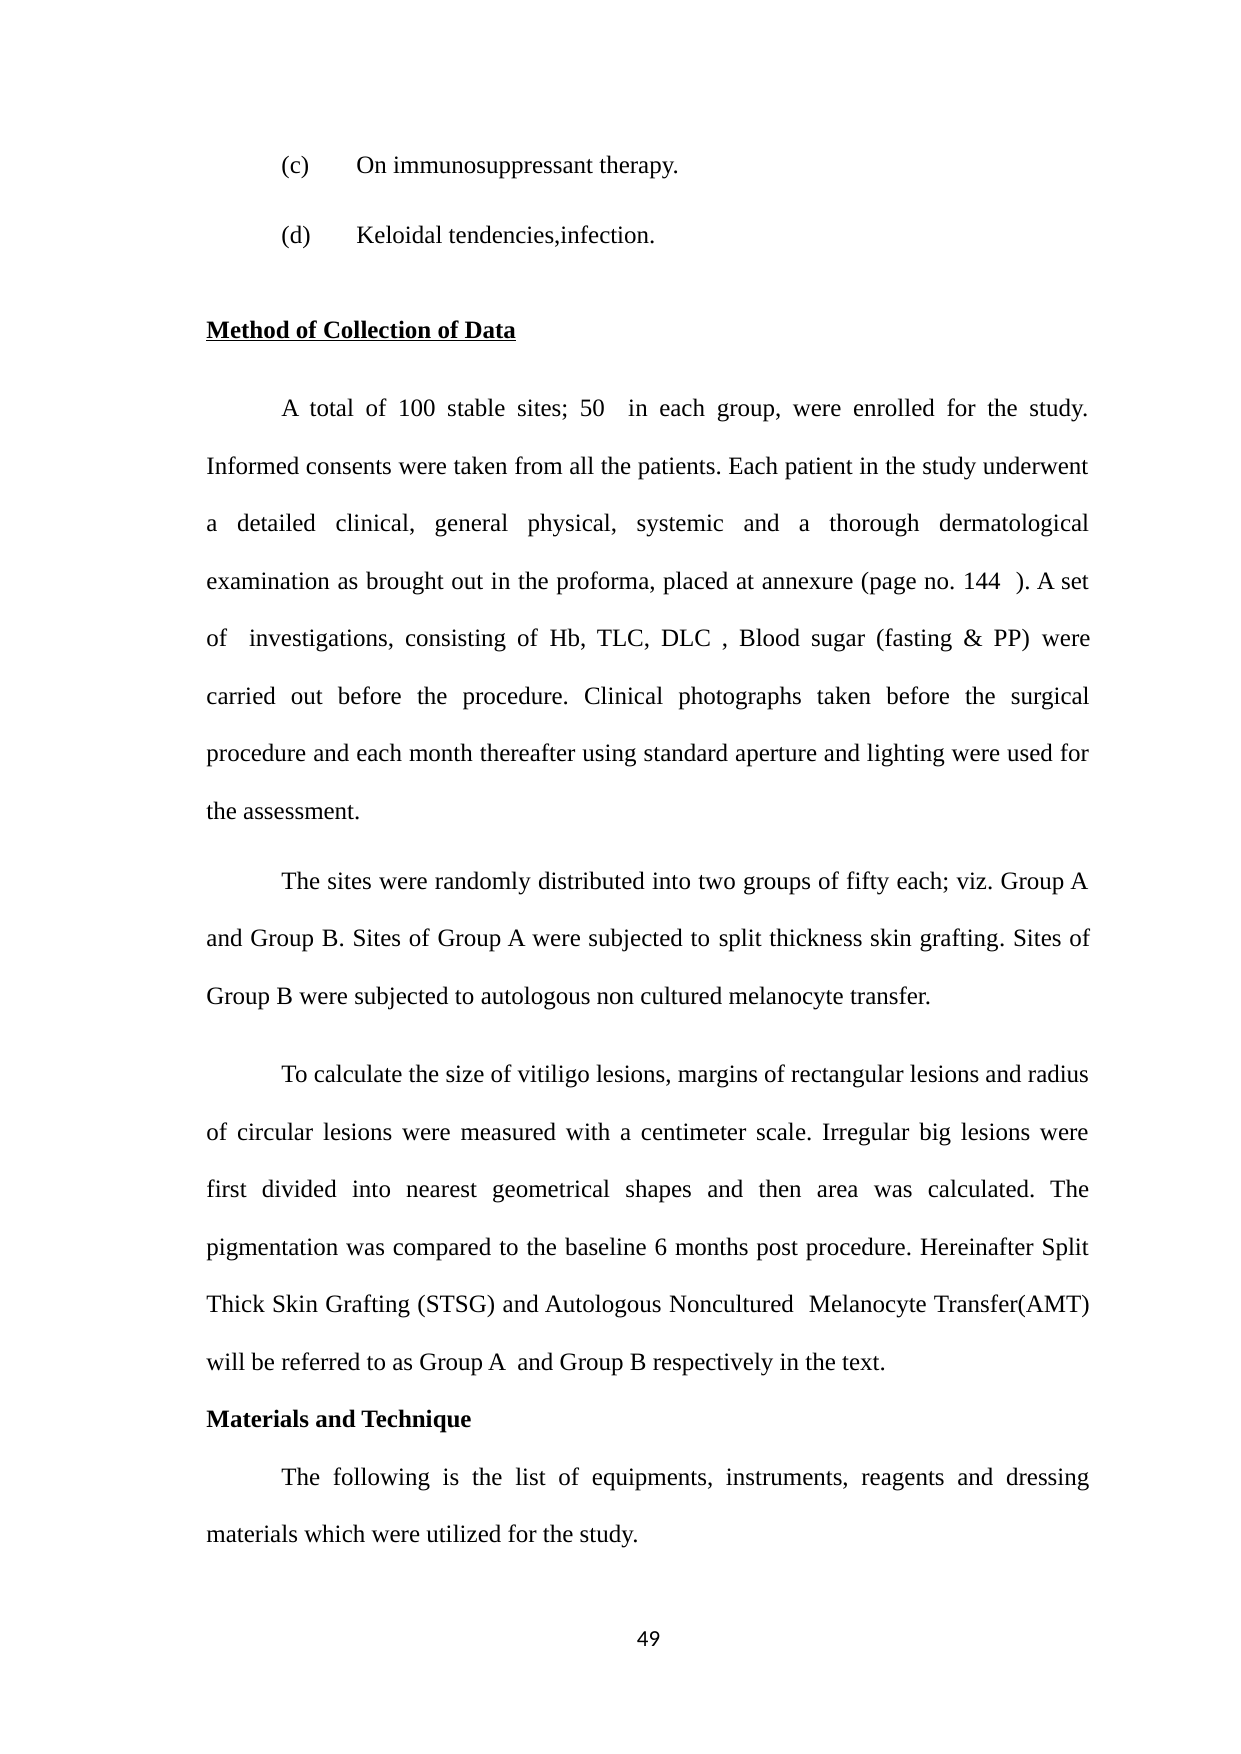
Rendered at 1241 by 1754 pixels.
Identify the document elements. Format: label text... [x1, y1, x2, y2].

text (c) On immunosuppressant therapy. [206, 150, 1090, 179]
text To calculate the size of vitiligo lesions, margins of rectangular lesions and radius of circular lesions were measured with a centimeter scale. Irregular big lesions were first divided into nearest geometrical shapes and then area was calculated. The pigmentation was compared to the baseline 6 months post procedure. Hereinafter Split Thick Skin Grafting (STSG) and Autologous Noncultured Melanocyte Transfer(AMT) will be referred to as Group A and Group B respectively in the text. [206, 1059, 1090, 1375]
text (d) Keloidal tendencies,infection. [206, 220, 1090, 249]
text Method of Collection of Data [206, 315, 1090, 344]
text Materials and Technique [206, 1404, 1090, 1433]
text A total of 100 stable sites; 50 in each group, were enrolled for the study. Informed consents were taken from all the patients. Each patient in the study underwent a detailed clinical, general physical, systemic and a thorough dermatological examination as brought out in the proforma, placed at annexure (page no. 144 ). A set of investigations, consisting of Hb, TLC, DLC , Blood sugar (fasting & PP) were carried out before the procedure. Clinical photographs taken before the surgical procedure and each month thereafter using standard aperture and lighting were used for the assessment. [206, 393, 1090, 824]
text The sites were randomly distributed into two groups of fifty each; viz. Group A and Group B. Sites of Group A were subjected to split thickness skin grafting. Sites of Group B were subjected to autologous non cultured melanocyte transfer. [206, 866, 1090, 1009]
text The following is the list of equipments, instruments, reagents and dressing materials which were utilized for the study. [206, 1462, 1090, 1548]
